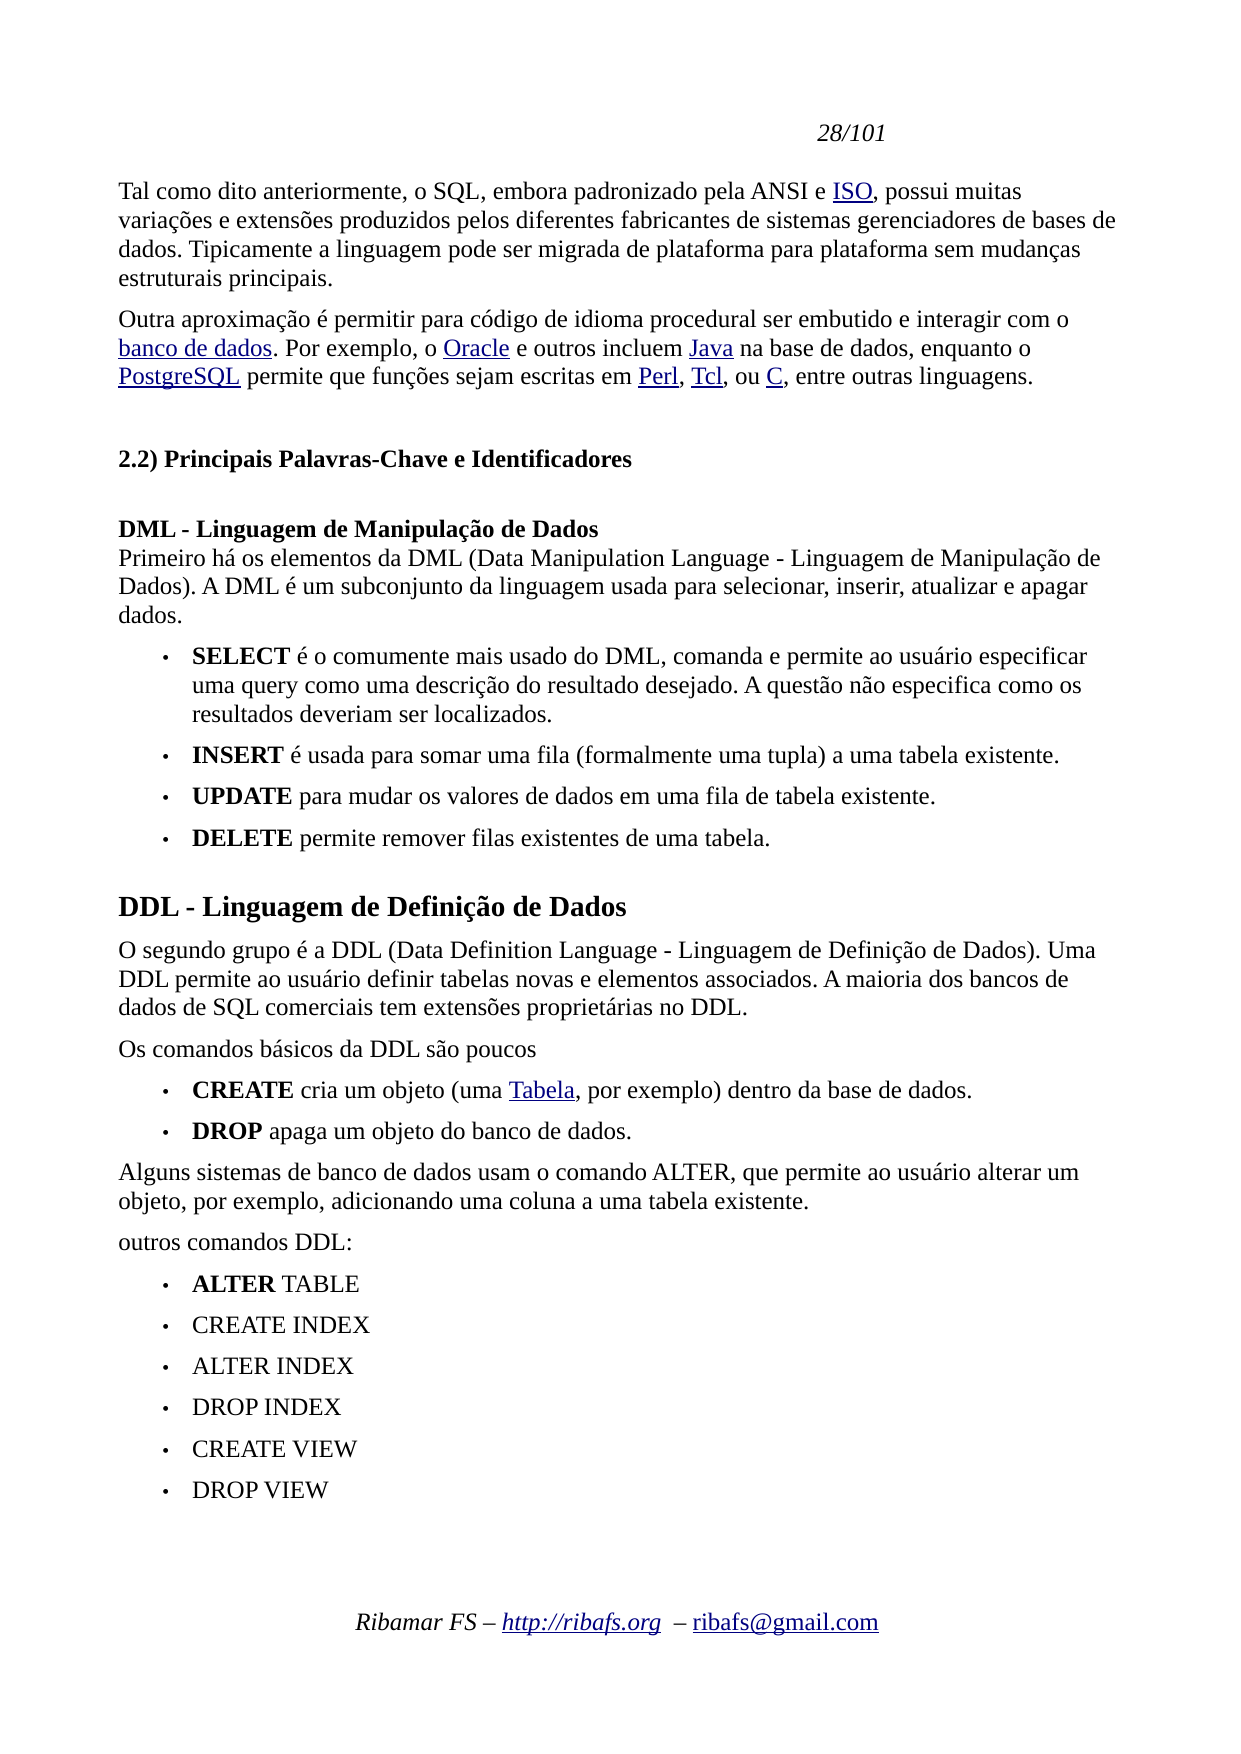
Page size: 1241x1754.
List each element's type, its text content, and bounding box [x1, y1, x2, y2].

text Primeiro há os elementos da DML (Data Manipulation Language - Linguagem de Manipulação de Dados). A DML é um subconjunto da linguagem usada para selecionar, inserir, atualizar e apagar dados. [118, 543, 1122, 629]
list SELECT é o comumente mais usado do DML, comanda e permite ao usuário especificar uma query como uma descrição do resultado desejado. A questão não especifica como os resultados deveriam ser localizados. [162, 641, 1122, 728]
list DROP apaga um objeto do banco de dados. [162, 1116, 1122, 1145]
list DROP INDEX [162, 1392, 1122, 1421]
list DROP VIEW [162, 1475, 1122, 1504]
text O segundo grupo é a DDL (Data Definition Language - Linguagem de Definição de Dados). Uma DDL permite ao usuário definir tabelas novas e elementos associados. A maioria dos bancos de dados de SQL comerciais tem extensões proprietárias no DDL. [118, 935, 1122, 1021]
list ALTER TABLE [162, 1269, 1122, 1297]
text Tal como dito anteriormente, o SQL, embora padronizado pela ANSI e ISO, possui muitas variações e extensões produzidos pelos diferentes fabricantes de sistemas gerenciadores de bases de dados. Tipicamente a linguagem pode ser migrada de plataforma para plataforma sem mudanças estruturais principais. [118, 176, 1122, 291]
list INSERT é usada para somar uma fila (formalmente uma tupla) a uma tabela existente. [162, 740, 1122, 769]
list CREATE INDEX [162, 1310, 1122, 1339]
text Alguns sistemas de banco de dados usam o comando ALTER, que permite ao usuário alterar um objeto, por exemplo, adicionando uma coluna a uma tabela existente. [118, 1157, 1122, 1215]
text 2.2) Principais Palavras-Chave e Identificadores [118, 444, 1122, 473]
text Outra aproximação é permitir para código de idioma procedural ser embutido e interagir com o banco de dados. Por exemplo, o Oracle e outros incluem Java na base de dados, enquanto o PostgreSQL permite que funções sejam escritas em Perl, Tcl, ou C, entre outras linguagens. [118, 304, 1122, 390]
text DML - Linguagem de Manipulação de Dados [118, 514, 1122, 543]
list ALTER INDEX [162, 1351, 1122, 1380]
list DELETE permite remover filas existentes de uma tabela. [162, 823, 1122, 851]
list UPDATE para mudar os valores de dados em uma fila de tabela existente. [162, 781, 1122, 810]
subtitle DDL - Linguagem de Definição de Dados [118, 889, 1122, 922]
text outros comandos DDL: [118, 1227, 1122, 1256]
list CREATE VIEW [162, 1434, 1122, 1462]
text Os comandos básicos da DDL são poucos [118, 1034, 1122, 1062]
list CREATE cria um objeto (uma Tabela, por exemplo) dentro da base de dados. [162, 1075, 1122, 1104]
